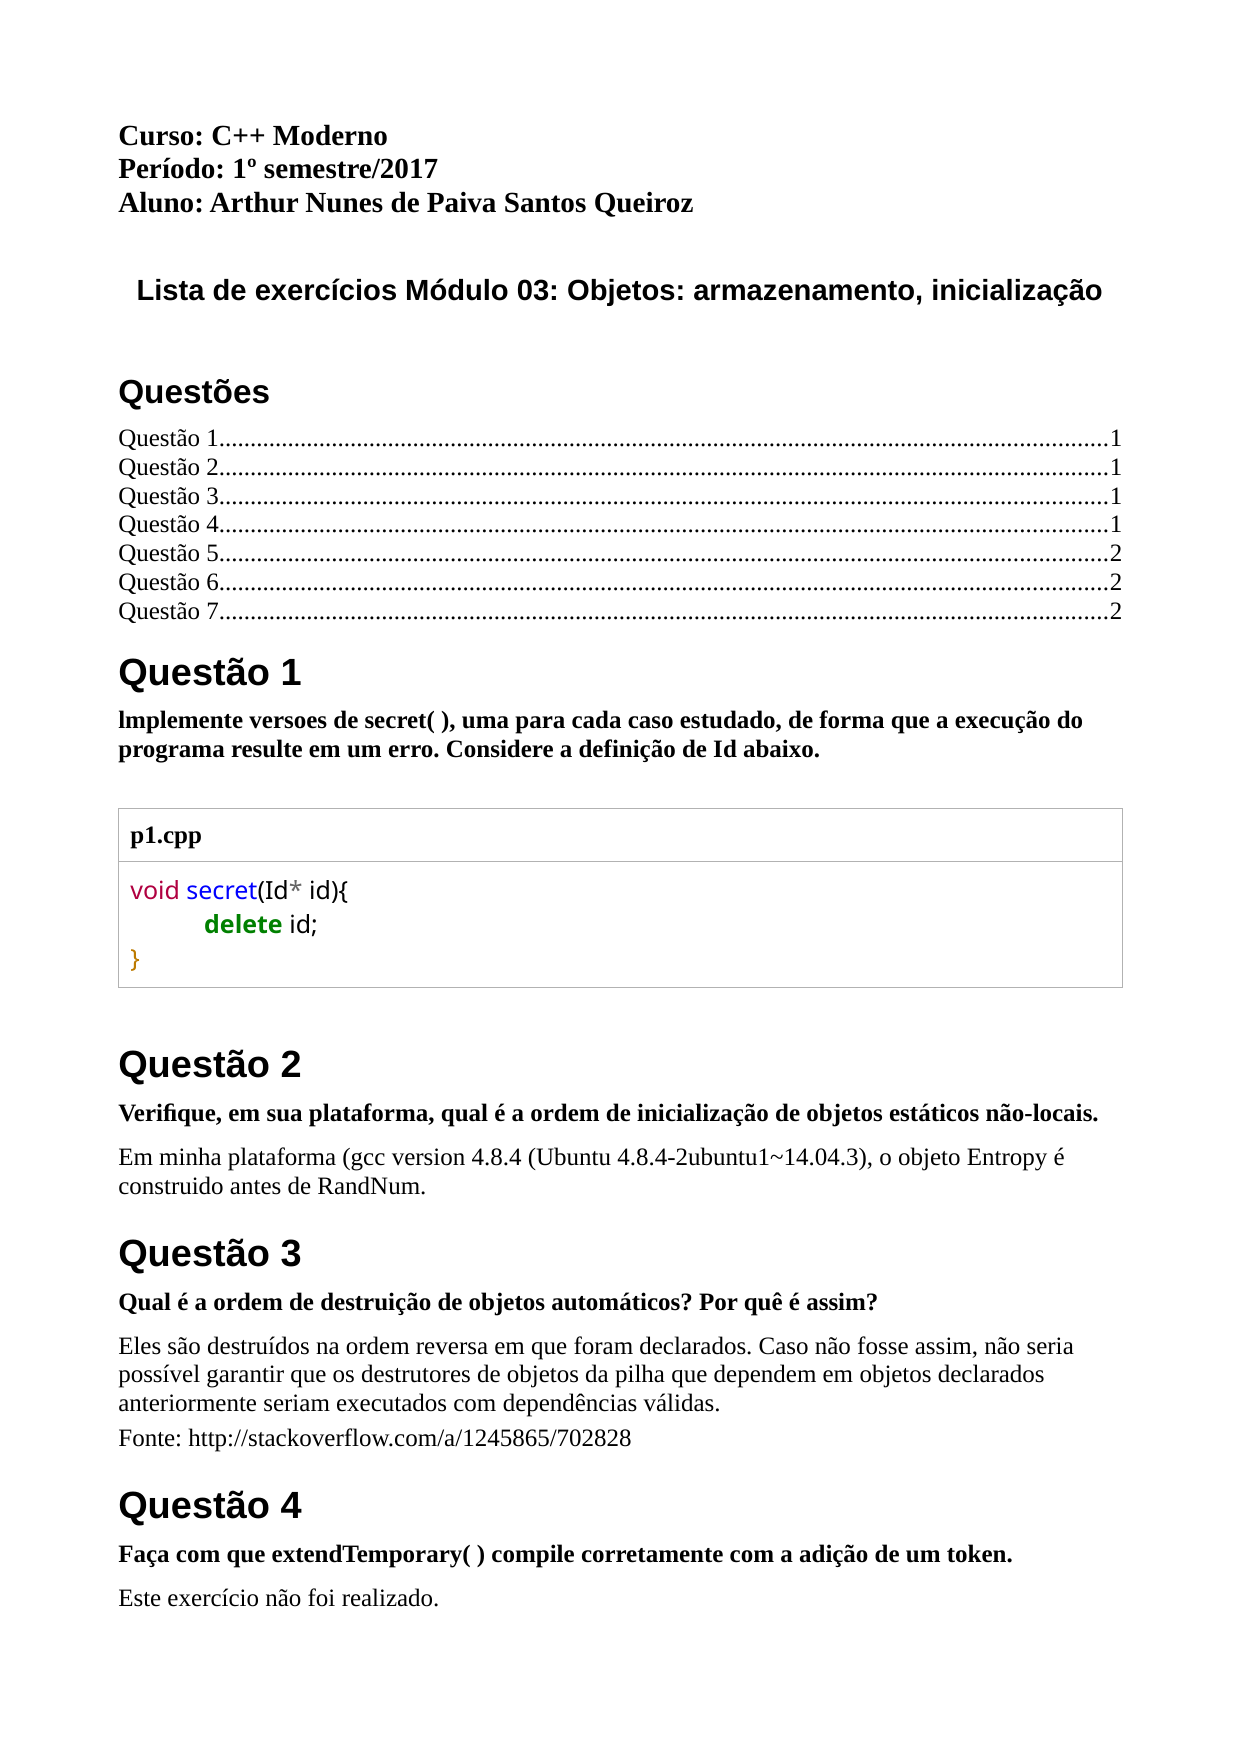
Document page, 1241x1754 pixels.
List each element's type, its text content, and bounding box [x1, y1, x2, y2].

text Fonte: http://stackoverflow.com/a/1245865/702828 [118, 1423, 1122, 1452]
text Questão 5 2 [118, 538, 1122, 567]
text Período: 1º semestre/2017 [118, 152, 1122, 185]
text Questão 4 1 [118, 509, 1122, 538]
text lmplemente versoes de secret( ), uma para cada caso estudado, de forma que a execução do programa resulte em um erro. Considere a definição de Id abaixo. [118, 706, 1122, 763]
subtitle Questão 1 [118, 649, 1122, 693]
subtitle Questões [118, 372, 1122, 411]
text Eles são destruídos na ordem reversa em que foram declarados. Caso não fosse assim, não seria possível garantir que os destrutores de objetos da pilha que dependem em objetos declarados anteriormente seriam executados com dependências válidas. [118, 1331, 1122, 1417]
text Questão 2 1 [118, 452, 1122, 481]
text Em minha plataforma (gcc version 4.8.4 (Ubuntu 4.8.4-2ubuntu1~14.04.3), o objeto Entropy é construido antes de RandNum. [118, 1142, 1122, 1200]
subtitle Questão 4 [118, 1483, 1122, 1527]
text Faça com que extendTemporary( ) compile corretamente com a adição de um token. [118, 1539, 1122, 1568]
text Este exercício não foi realizado. [118, 1583, 1122, 1612]
subtitle Lista de exercícios Módulo 03: Objetos: armazenamento, inicialização [118, 272, 1122, 306]
text Aluno: Arthur Nunes de Paiva Santos Queiroz [118, 185, 1122, 219]
text Questão 1 1 [118, 423, 1122, 452]
text Questão 3 1 [118, 481, 1122, 509]
text Questão 7 2 [118, 596, 1122, 624]
text Veriﬁque, em sua plataforma, qual é a ordem de inicialização de objetos estáticos não-locais. [118, 1098, 1122, 1127]
text Qual é a ordem de destruição de objetos automáticos? Por quê é assim? [118, 1287, 1122, 1316]
subtitle Questão 2 [118, 1042, 1122, 1086]
text Questão 6 2 [118, 567, 1122, 596]
subtitle Questão 3 [118, 1231, 1122, 1274]
table_header p1.cpp [119, 809, 1122, 861]
text Curso: C++ Moderno [118, 118, 1122, 152]
table_cell void secret(Id* id){ delete id; } [119, 862, 1122, 987]
